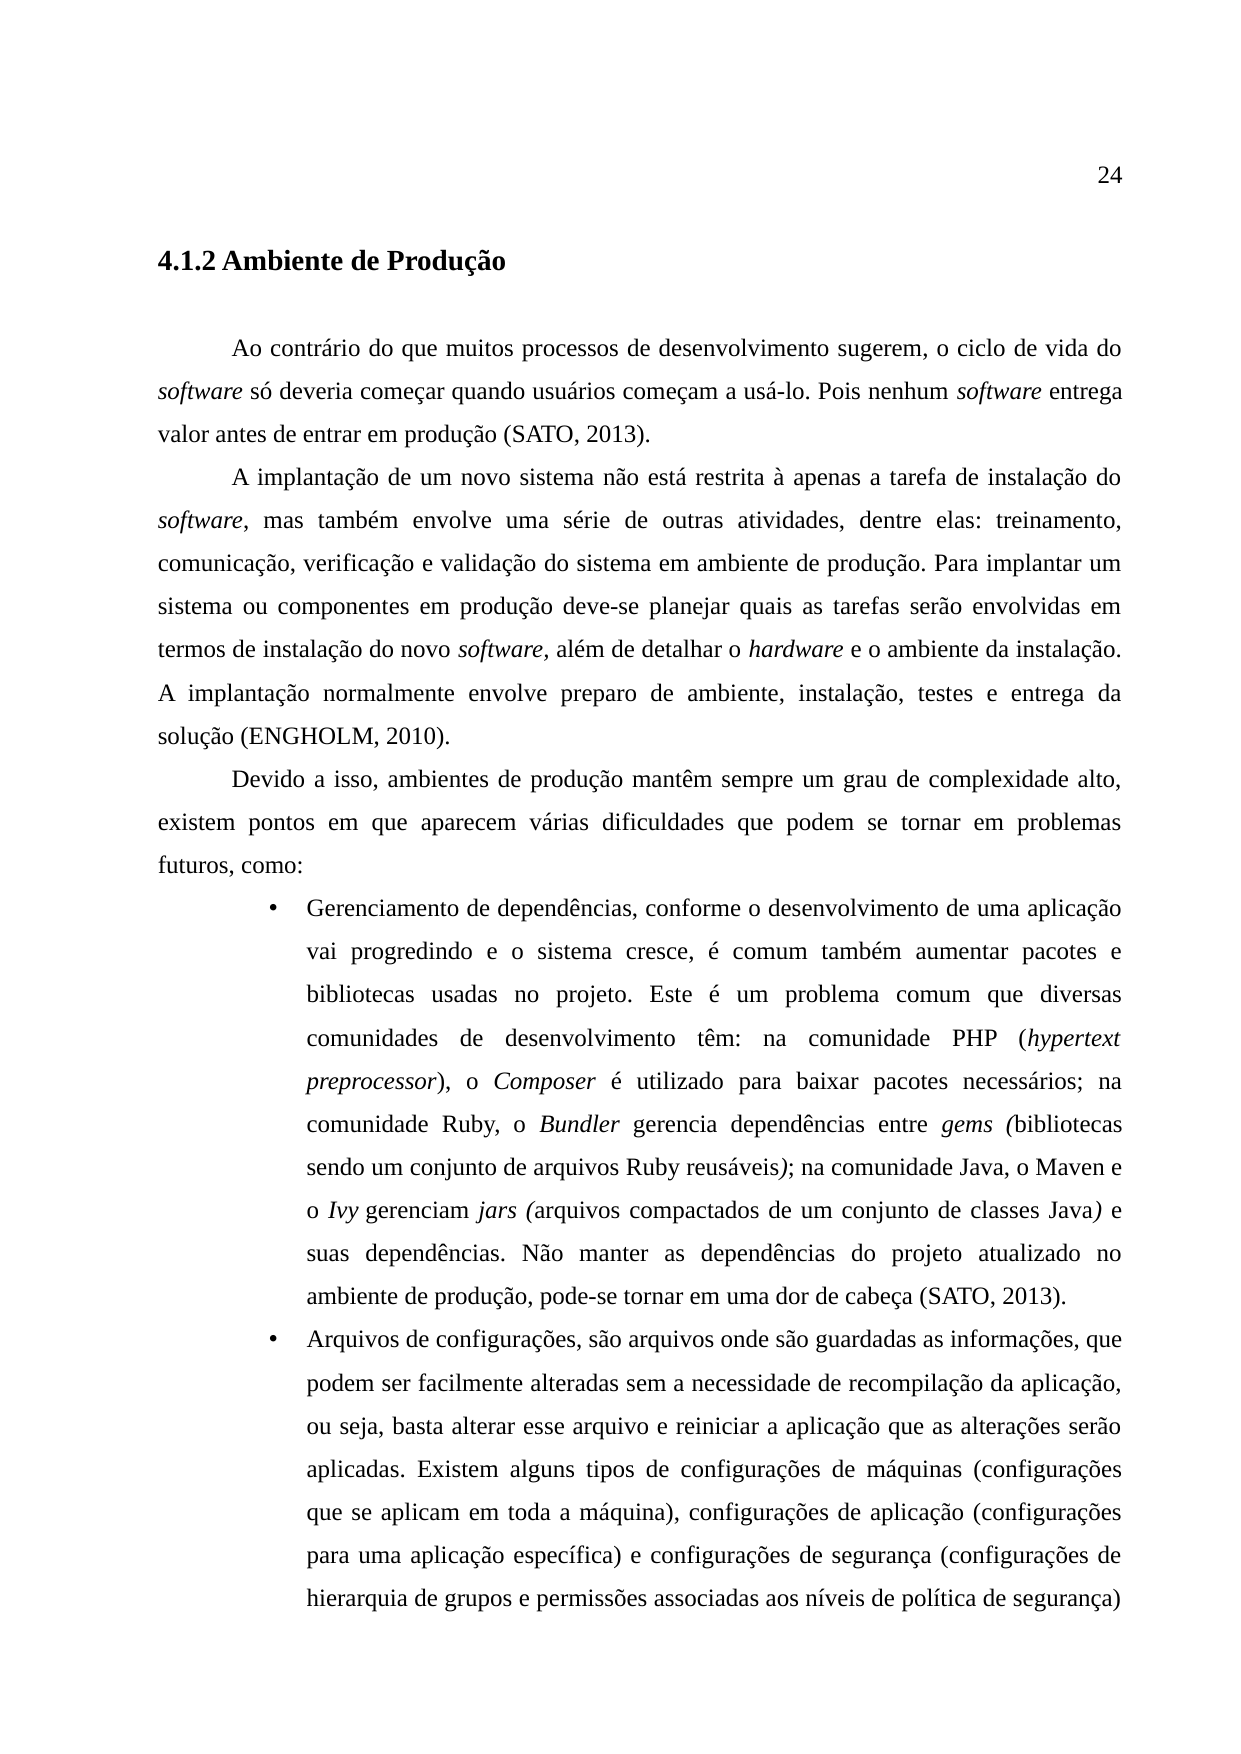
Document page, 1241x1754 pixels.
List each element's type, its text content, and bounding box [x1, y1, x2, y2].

text A implantação de um novo sistema não está restrita à apenas a tarefa de instalação do software, mas também envolve uma série de outras atividades, dentre elas: treinamento, comunicação, verificação e validação do sistema em ambiente de produção. Para implantar um sistema ou componentes em produção deve-se planejar quais as tarefas serão envolvidas em termos de instalação do novo software, além de detalhar o hardware e o ambiente da instalação. A implantação normalmente envolve preparo de ambiente, instalação, testes e entrega da solução (ENGHOLM, 2010). [158, 462, 1122, 749]
subtitle 4.1.2 Ambiente de Produção [158, 243, 1122, 277]
text Devido a isso, ambientes de produção mantêm sempre um grau de complexidade alto, existem pontos em que aparecem várias dificuldades que podem se tornar em problemas futuros, como: [158, 764, 1122, 879]
list Arquivos de configurações, são arquivos onde são guardadas as informações, que podem ser facilmente alteradas sem a necessidade de recompilação da aplicação, ou seja, basta alterar esse arquivo e reiniciar a aplicação que as alterações serão aplicadas. Existem alguns tipos de configurações de máquinas (configurações que se aplicam em toda a máquina), configurações de aplicação (configurações para uma aplicação específica) e configurações de segurança (configurações de hierarquia de grupos e permissões associadas aos níveis de política de segurança) [269, 1324, 1122, 1612]
list Gerenciamento de dependências, conforme o desenvolvimento de uma aplicação vai progredindo e o sistema cresce, é comum também aumentar pacotes e bibliotecas usadas no projeto. Este é um problema comum que diversas comunidades de desenvolvimento têm: na comunidade PHP (hypertext preprocessor), o Composer é utilizado para baixar pacotes necessários; na comunidade Ruby, o Bundler gerencia dependências entre gems (bibliotecas sendo um conjunto de arquivos Ruby reusáveis); na comunidade Java, o Maven e o Ivy gerenciam jars (arquivos compactados de um conjunto de classes Java) e suas dependências. Não manter as dependências do projeto atualizado no ambiente de produção, pode-se tornar em uma dor de cabeça (SATO, 2013). [269, 893, 1122, 1310]
text Ao contrário do que muitos processos de desenvolvimento sugerem, o ciclo de vida do software só deveria começar quando usuários começam a usá-lo. Pois nenhum software entrega valor antes de entrar em produção (SATO, 2013). [158, 333, 1122, 448]
